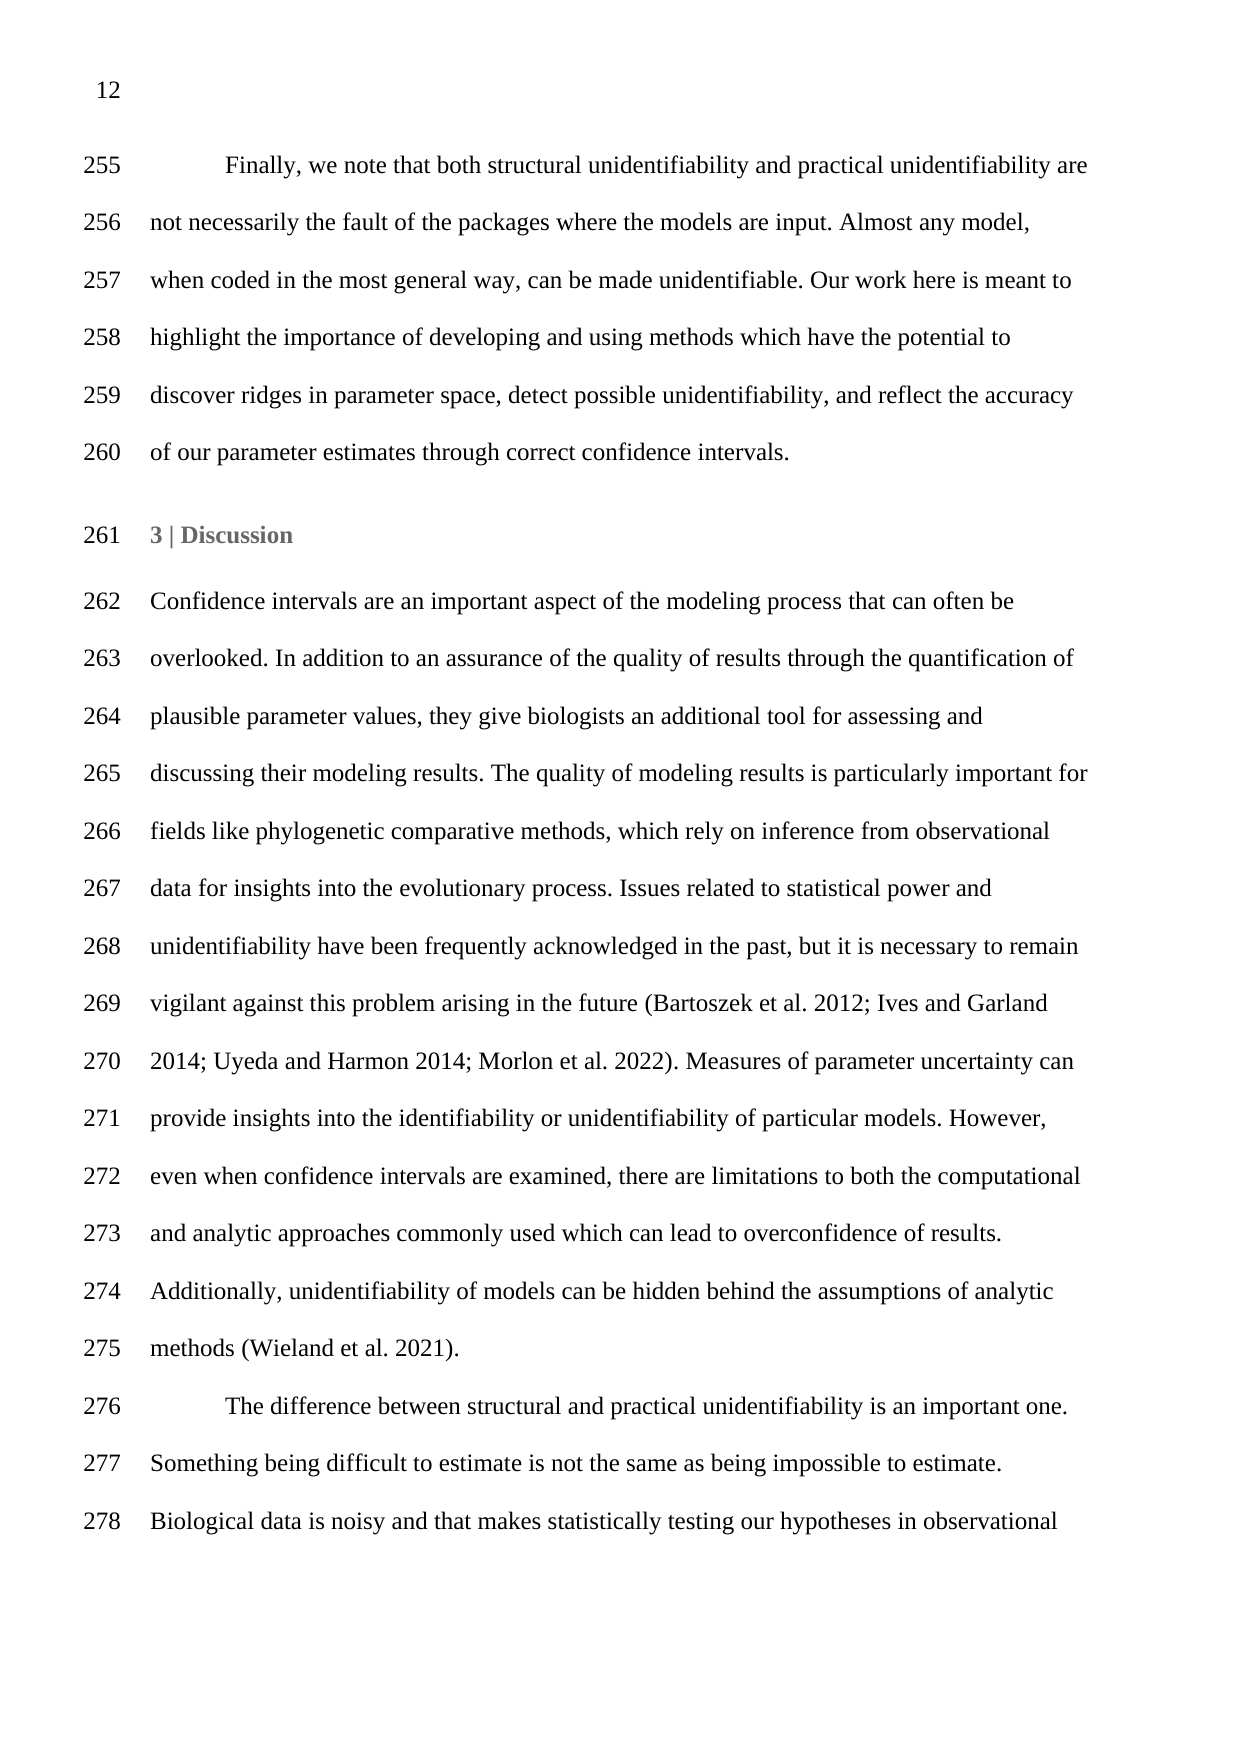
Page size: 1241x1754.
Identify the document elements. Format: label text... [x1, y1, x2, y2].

text The difference between structural and practical unidentifiability is an important one. Something being difficult to estimate is not the same as being impossible to estimate. Biological data is noisy and that makes statistically testing our hypotheses in observational [150, 1391, 1090, 1534]
subtitle 3 | Discussion [150, 520, 1090, 549]
text Finally, we note that both structural unidentifiability and practical unidentifiability are not necessarily the fault of the packages where the models are input. Almost any model, when coded in the most general way, can be made unidentifiable. Our work here is meant to highlight the importance of developing and using methods which have the potential to discover ridges in parameter space, detect possible unidentifiability, and reflect the accuracy of our parameter estimates through correct confidence intervals. [150, 150, 1090, 466]
text Confidence intervals are an important aspect of the modeling process that can often be overlooked. In addition to an assurance of the quality of results through the quantification of plausible parameter values, they give biologists an additional tool for assessing and discussing their modeling results. The quality of modeling results is particularly important for fields like phylogenetic comparative methods, which rely on inference from observational data for insights into the evolutionary process. Issues related to statistical power and unidentifiability have been frequently acknowledged in the past, but it is necessary to remain vigilant against this problem arising in the future (Bartoszek et al. 2012; Ives and Garland 2014; Uyeda and Harmon 2014; Morlon et al. 2022). Measures of parameter uncertainty can provide insights into the identifiability or unidentifiability of particular models. However, even when confidence intervals are examined, there are limitations to both the computational and analytic approaches commonly used which can lead to overconfidence of results. Additionally, unidentifiability of models can be hidden behind the assumptions of analytic methods (Wieland et al. 2021). [150, 586, 1090, 1362]
